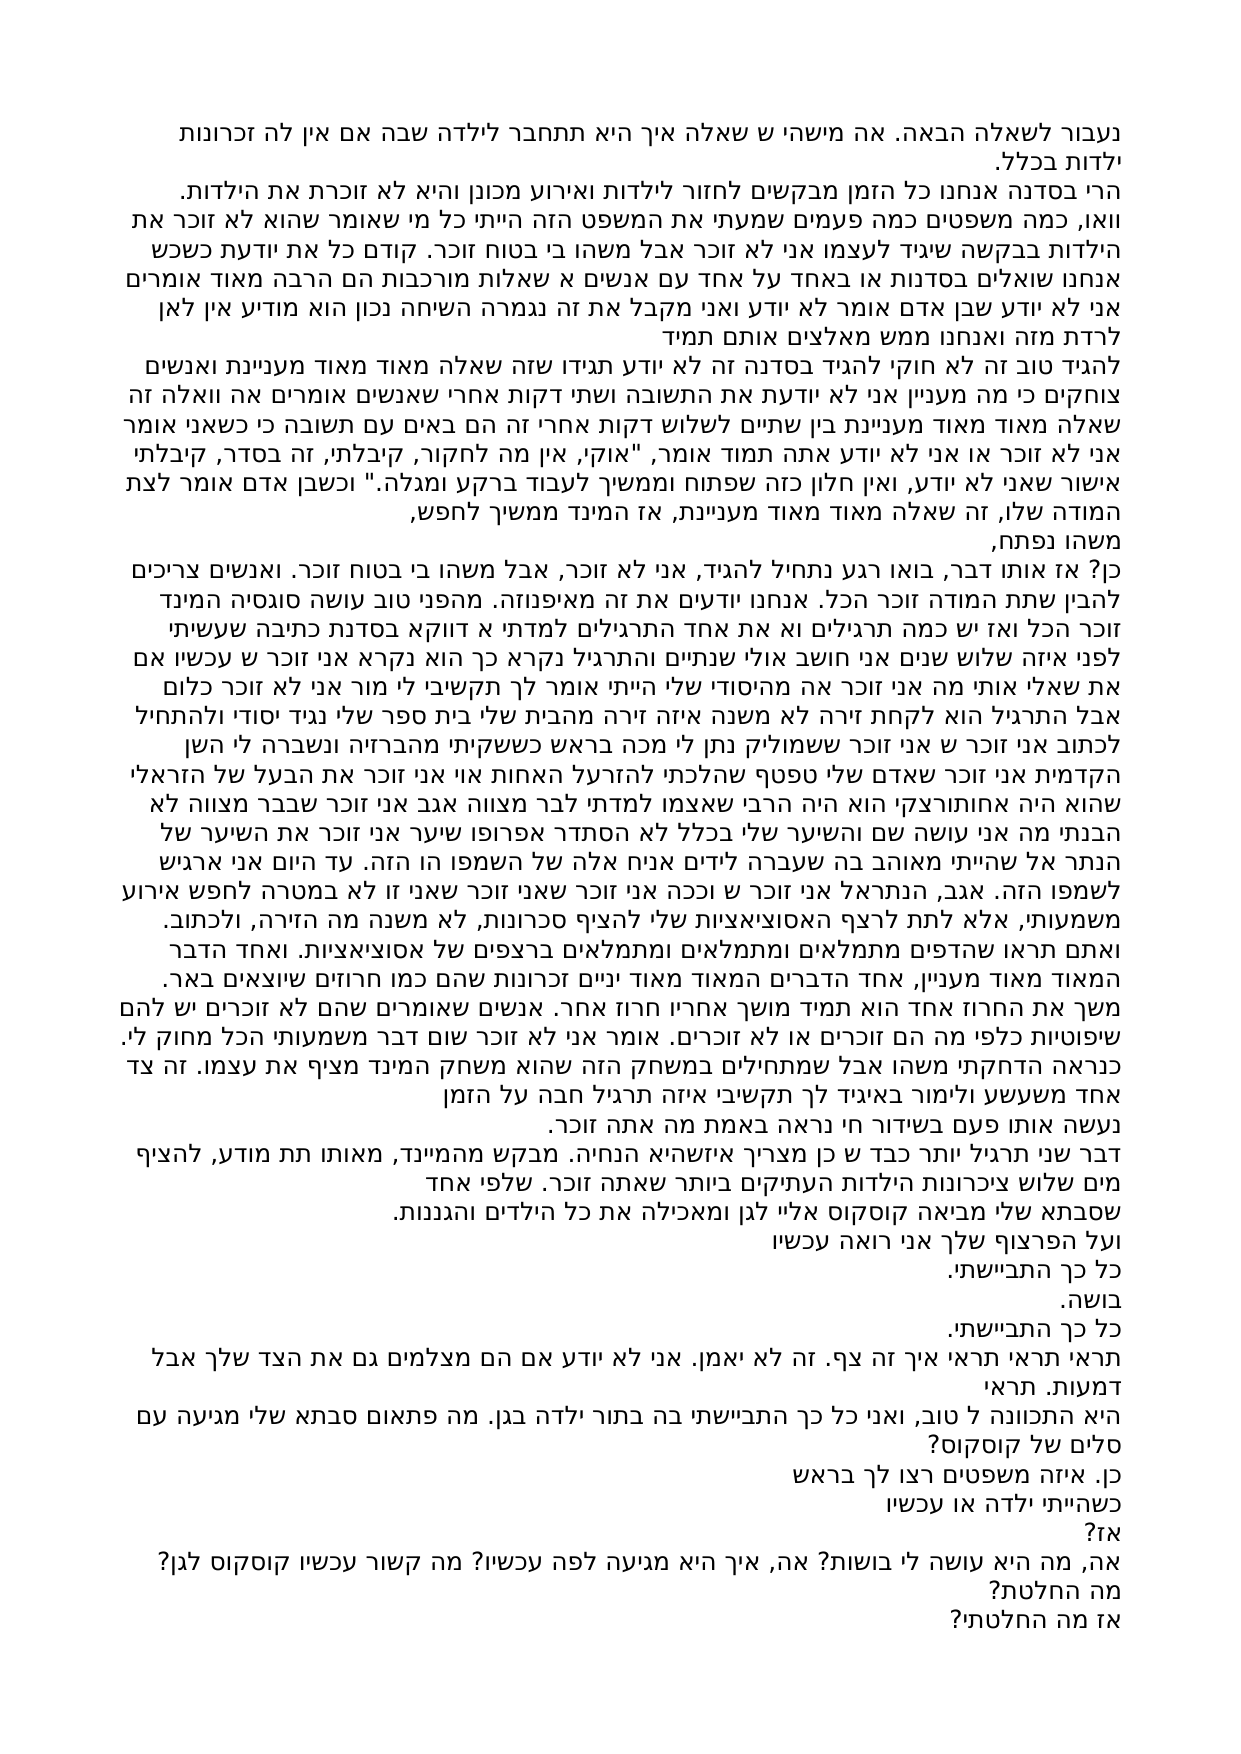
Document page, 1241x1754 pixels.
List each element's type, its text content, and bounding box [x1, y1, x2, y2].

text כל כך התביישתי. [118, 1256, 1122, 1285]
text מה החלטת? [118, 1576, 1122, 1606]
text אז? [118, 1518, 1122, 1547]
text ועל הפרצוף שלך אני רואה עכשיו [118, 1226, 1122, 1256]
text אה, מה היא עושה לי בושות? אה, איך היא מגיעה לפה עכשיו? מה קשור עכשיו קוסקוס לגן? [118, 1547, 1122, 1576]
text וואו, כמה משפטים כמה פעמים שמעתי את המשפט הזה הייתי כל מי שאומר שהוא לא זוכר את הילדות בבקשה שיגיד לעצמו אני לא זוכר אבל משהו בי בטוח זוכר. קודם כל את יודעת כשכש אנחנו שואלים בסדנות או באחד על אחד עם אנשים א שאלות מורכבות הם הרבה מאוד אומרים אני לא יודע שבן אדם אומר לא יודע ואני מקבל את זה נגמרה השיחה נכון הוא מודיע אין לאן לרדת מזה ואנחנו ממש מאלצים אותם תמיד [118, 206, 1122, 351]
text כשהייתי ילדה או עכשיו [118, 1489, 1122, 1518]
text משהו נפתח, [118, 526, 1122, 556]
text תראי תראי תראי איך זה צף. זה לא יאמן. אני לא יודע אם הם מצלמים גם את הצד שלך אבל דמעות. תראי [118, 1343, 1122, 1401]
text הרי בסדנה אנחנו כל הזמן מבקשים לחזור לילדות ואירוע מכונן והיא לא זוכרת את הילדות. [118, 176, 1122, 206]
text להגיד טוב זה לא חוקי להגיד בסדנה זה לא יודע תגידו שזה שאלה מאוד מאוד מעניינת ואנשים צוחקים כי מה מעניין אני לא יודעת את התשובה ושתי דקות אחרי שאנשים אומרים אה וואלה זה שאלה מאוד מאוד מעניינת בין שתיים לשלוש דקות אחרי זה הם באים עם תשובה כי כשאני אומר אני לא זוכר או אני לא יודע אתה תמוד אומר, "אוקי, אין מה לחקור, קיבלתי, זה בסדר, קיבלתי אישור שאני לא יודע, ואין חלון כזה שפתוח וממשיך לעבוד ברקע ומגלה." וכשבן אדם אומר לצת המודה שלו, זה שאלה מאוד מאוד מעניינת, אז המינד ממשיך לחפש, [118, 351, 1122, 526]
text שסבתא שלי מביאה קוסקוס אליי לגן ומאכילה את כל הילדים והגננות. [118, 1197, 1122, 1226]
text כן? אז אותו דבר, בואו רגע נתחיל להגיד, אני לא זוכר, אבל משהו בי בטוח זוכר. ואנשים צריכים להבין שתת המודה זוכר הכל. אנחנו יודעים את זה מאיפנוזה. מהפני טוב עושה סוגסיה המינד זוכר הכל ואז יש כמה תרגילים וא את אחד התרגילים למדתי א דווקא בסדנת כתיבה שעשיתי לפני איזה שלוש שנים אני חושב אולי שנתיים והתרגיל נקרא כך הוא נקרא אני זוכר ש עכשיו אם את שאלי אותי מה אני זוכר אה מהיסודי שלי הייתי אומר לך תקשיבי לי מור אני לא זוכר כלום אבל התרגיל הוא לקחת זירה לא משנה איזה זירה מהבית שלי בית ספר שלי נגיד יסודי ולהתחיל לכתוב אני זוכר ש אני זוכר ששמוליק נתן לי מכה בראש כששקיתי מהברזיה ונשברה לי השן הקדמית אני זוכר שאדם שלי טפטף שהלכתי להזרעל האחות אוי אני זוכר את הבעל של הזראלי שהוא היה אחותורצקי הוא היה הרבי שאצמו למדתי לבר מצווה אגב אני זוכר שבבר מצווה לא הבנתי מה אני עושה שם והשיער שלי בכלל לא הסתדר אפרופו שיער אני זוכר את השיער של הנתר אל שהייתי מאוהב בה שעברה לידים אניח אלה של השמפו הו הזה. עד היום אני ארגיש לשמפו הזה. אגב, הנתראל אני זוכר ש וככה אני זוכר שאני זוכר שאני זו לא במטרה לחפש אירוע משמעותי, אלא לתת לרצף האסוציאציות שלי להציף סכרונות, לא משנה מה הזירה, ולכתוב. ואתם תראו שהדפים מתמלאים ומתמלאים ומתמלאים ברצפים של אסוציאציות. ואחד הדבר המאוד מאוד מעניין, אחד הדברים המאוד מאוד יניים זכרונות שהם כמו חרוזים שיוצאים באר. משך את החרוז אחד הוא תמיד מושך אחריו חרוז אחר. אנשים שאומרים שהם לא זוכרים יש להם שיפוטיות כלפי מה הם זוכרים או לא זוכרים. אומר אני לא זוכר שום דבר משמעותי הכל מחוק לי. כנראה הדחקתי משהו אבל שמתחילים במשחק הזה שהוא משחק המינד מציף את עצמו. זה צד אחד משעשע ולימור באיגיד לך תקשיבי איזה תרגיל חבה על הזמן [118, 556, 1122, 1110]
text נעשה אותו פעם בשידור חי נראה באמת מה אתה זוכר. [118, 1110, 1122, 1139]
text בושה. [118, 1285, 1122, 1314]
text כל כך התביישתי. [118, 1314, 1122, 1343]
text נעבור לשאלה הבאה. אה מישהי ש שאלה איך היא תתחבר לילדה שבה אם אין לה זכרונות ילדות בכלל. [118, 118, 1122, 176]
text אז מה החלטתי? [118, 1606, 1122, 1635]
text דבר שני תרגיל יותר כבד ש כן מצריך איזשהיא הנחיה. מבקש מהמיינד, מאותו תת מודע, להציף מים שלוש ציכרונות הילדות העתיקים ביותר שאתה זוכר. שלפי אחד [118, 1139, 1122, 1197]
text היא התכוונה ל טוב, ואני כל כך התביישתי בה בתור ילדה בגן. מה פתאום סבתא שלי מגיעה עם סלים של קוסקוס? [118, 1401, 1122, 1460]
text כן. איזה משפטים רצו לך בראש [118, 1460, 1122, 1489]
